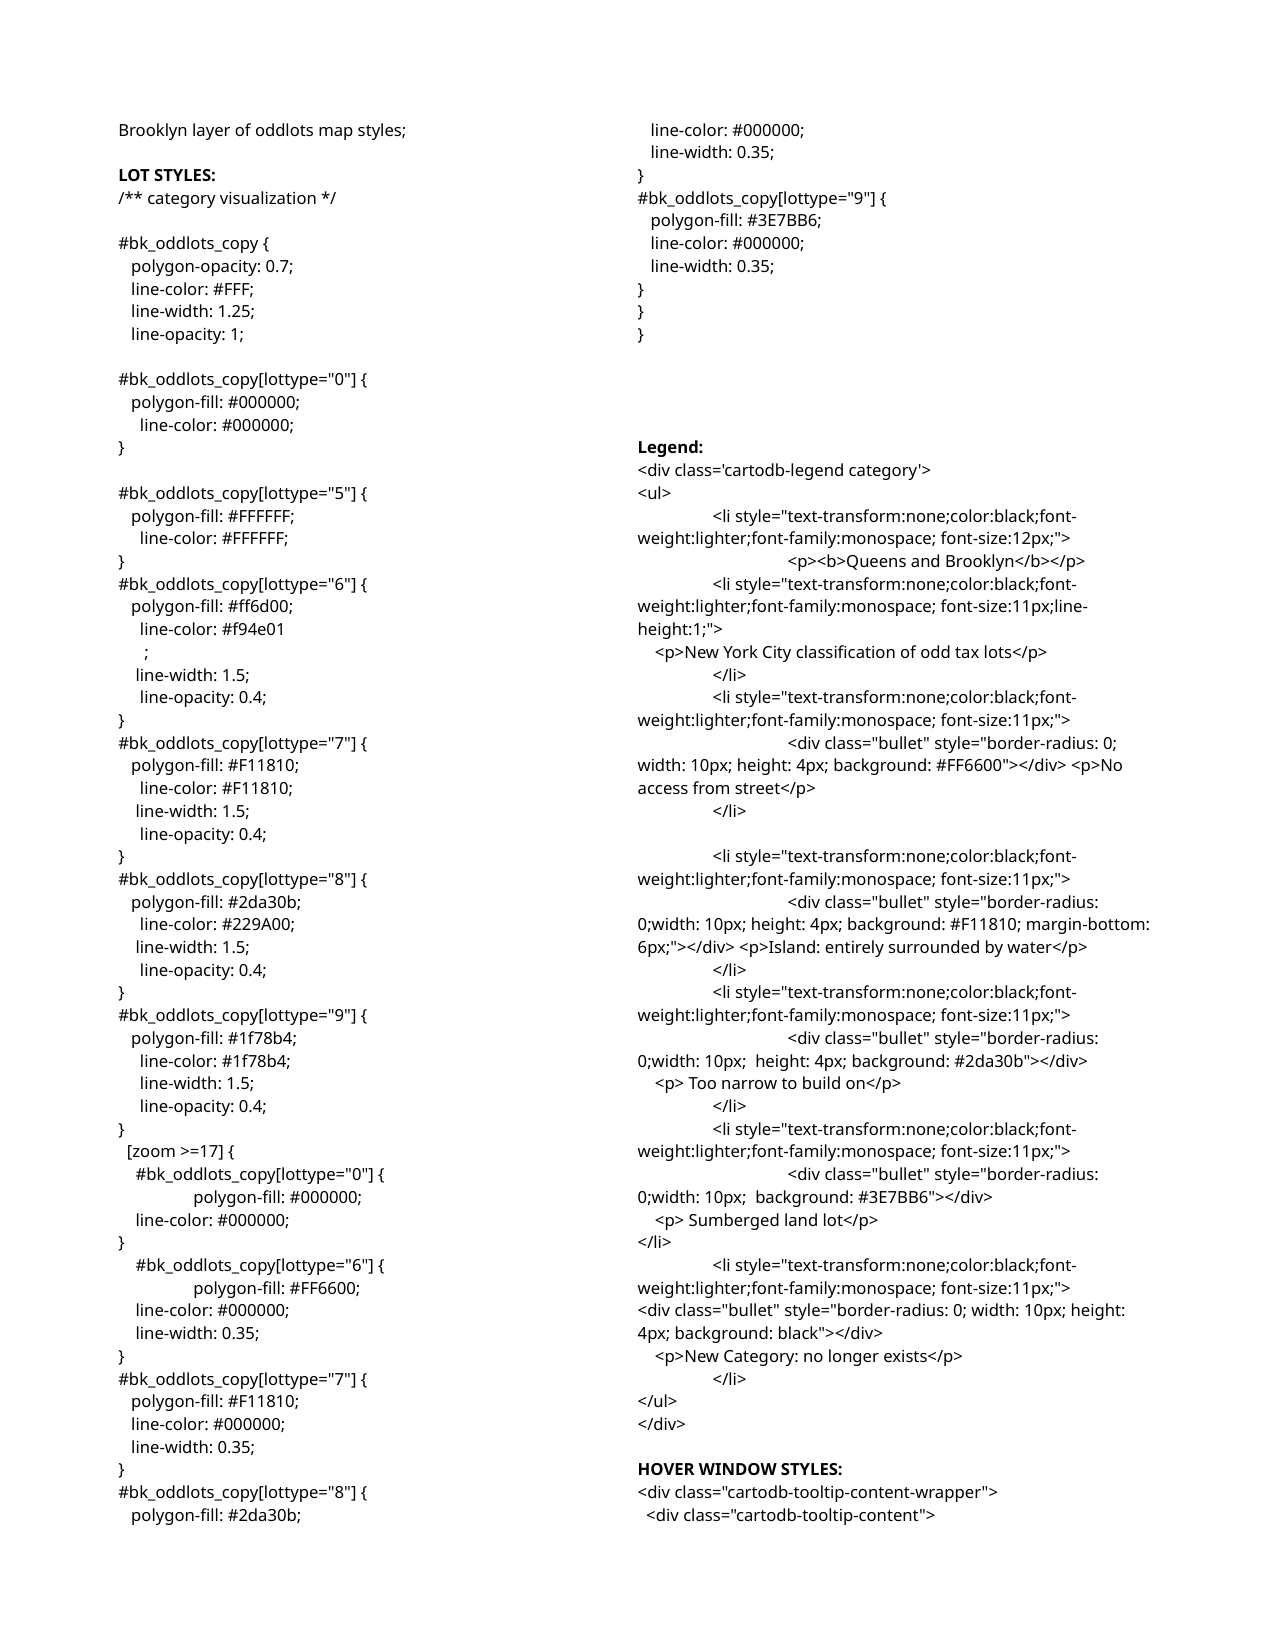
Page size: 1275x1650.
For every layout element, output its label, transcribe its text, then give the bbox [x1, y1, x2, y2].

text line-width: 0.35; [637, 141, 1157, 163]
text line-opacity: 1; [118, 322, 637, 345]
text polygon-fill: #FFFFFF; [118, 504, 637, 527]
text } [118, 1344, 637, 1367]
text #bk_oddlots_copy[lottype="9"] { [637, 186, 1157, 209]
text <li style="text-transform:none;color:black;font-weight:lighter;font-family:monospace; font-size:12px;"> [637, 504, 1157, 549]
text line-opacity: 0.4; [118, 1094, 637, 1117]
text line-color: #1f78b4; [118, 1049, 637, 1072]
text line-width: 0.35; [637, 254, 1157, 277]
text <li style="text-transform:none;color:black;font-weight:lighter;font-family:monospace; font-size:11px;"> [637, 1117, 1157, 1163]
text line-color: #000000; [118, 1412, 637, 1435]
text polygon-fill: #000000; [118, 1185, 637, 1208]
text line-color: #000000; [118, 413, 637, 436]
text <div class="cartodb-tooltip-content-wrapper"> [637, 1481, 1157, 1503]
text line-width: 1.5; [118, 799, 637, 822]
text } [637, 322, 1157, 345]
text </li> [637, 958, 1157, 981]
text line-opacity: 0.4; [118, 686, 637, 708]
text polygon-fill: #ff6d00; [118, 595, 637, 618]
text <p> Sumberged land lot</p> [637, 1208, 1157, 1231]
text Brooklyn layer of oddlots map styles; [118, 118, 637, 141]
text } [118, 436, 637, 459]
text line-width: 1.25; [118, 300, 637, 322]
text </li> [637, 1231, 1157, 1253]
text line-width: 1.5; [118, 936, 637, 958]
text <p>New Category: no longer exists</p> [637, 1344, 1157, 1367]
text #bk_oddlots_copy[lottype="0"] { [118, 1163, 637, 1185]
text #bk_oddlots_copy[lottype="6"] { [118, 572, 637, 595]
text Legend: [637, 436, 1157, 459]
text line-color: #000000; [118, 1299, 637, 1322]
text line-opacity: 0.4; [118, 958, 637, 981]
text line-color: #229A00; [118, 913, 637, 936]
text <ul> [637, 481, 1157, 504]
text line-width: 1.5; [118, 663, 637, 686]
text [zoom >=17] { [118, 1140, 637, 1163]
text </li> [637, 799, 1157, 822]
text <p>New York City classification of odd tax lots</p> [637, 640, 1157, 663]
text line-color: #000000; [637, 232, 1157, 254]
text line-color: #FFF; [118, 277, 637, 300]
text <div class='cartodb-legend category'> [637, 459, 1157, 481]
text #bk_oddlots_copy { [118, 232, 637, 254]
text } [118, 845, 637, 867]
text polygon-fill: #000000; [118, 391, 637, 413]
text polygon-fill: #1f78b4; [118, 1026, 637, 1049]
text } [637, 163, 1157, 186]
text #bk_oddlots_copy[lottype="0"] { [118, 368, 637, 391]
text #bk_oddlots_copy[lottype="9"] { [118, 1004, 637, 1026]
text line-width: 0.35; [118, 1435, 637, 1458]
text #bk_oddlots_copy[lottype="8"] { [118, 1481, 637, 1503]
text <p><b>Queens and Brooklyn</b></p> [637, 549, 1157, 572]
text #bk_oddlots_copy[lottype="7"] { [118, 731, 637, 754]
text line-color: #f94e01 [118, 618, 637, 640]
text polygon-fill: #F11810; [118, 1390, 637, 1412]
text <div class="bullet" style="border-radius: 0; width: 10px; height: 4px; background: #FF6600"></div> <p>No access from street</p> [637, 731, 1157, 799]
text line-color: #FFFFFF; [118, 527, 637, 549]
text polygon-fill: #2da30b; [118, 1503, 637, 1526]
text line-opacity: 0.4; [118, 822, 637, 845]
text line-width: 0.35; [118, 1322, 637, 1344]
text polygon-fill: #3E7BB6; [637, 209, 1157, 232]
text ; [118, 640, 637, 663]
text line-color: #000000; [118, 1208, 637, 1231]
text polygon-fill: #FF6600; [118, 1276, 637, 1299]
text </li> [637, 1367, 1157, 1390]
text <div class="bullet" style="border-radius: 0;width: 10px; height: 4px; background: #2da30b"></div> [637, 1026, 1157, 1072]
text <div class="bullet" style="border-radius: 0;width: 10px; background: #3E7BB6"></div> [637, 1163, 1157, 1208]
text <li style="text-transform:none;color:black;font-weight:lighter;font-family:monospace; font-size:11px;"> [637, 1253, 1157, 1299]
text <li style="text-transform:none;color:black;font-weight:lighter;font-family:monospace; font-size:11px;"> [637, 845, 1157, 890]
text line-color: #F11810; [118, 777, 637, 799]
text </li> [637, 663, 1157, 686]
text line-color: #000000; [637, 118, 1157, 141]
text line-width: 1.5; [118, 1072, 637, 1094]
text <div class="bullet" style="border-radius: 0;width: 10px; height: 4px; background: #F11810; margin-bottom: 6px;"></div> <p>Island: entirely surrounded by water</p> [637, 890, 1157, 958]
text </li> [637, 1094, 1157, 1117]
text HOVER WINDOW STYLES: [637, 1458, 1157, 1481]
text } [637, 277, 1157, 300]
text } [118, 708, 637, 731]
text <li style="text-transform:none;color:black;font-weight:lighter;font-family:monospace; font-size:11px;"> [637, 686, 1157, 731]
text #bk_oddlots_copy[lottype="8"] { [118, 867, 637, 890]
text } [118, 981, 637, 1004]
text <li style="text-transform:none;color:black;font-weight:lighter;font-family:monospace; font-size:11px;line-height:1;"> [637, 572, 1157, 640]
text polygon-opacity: 0.7; [118, 254, 637, 277]
text <div class="cartodb-tooltip-content"> [637, 1503, 1157, 1526]
text } [118, 549, 637, 572]
text LOT STYLES: [118, 163, 637, 186]
text #bk_oddlots_copy[lottype="7"] { [118, 1367, 637, 1390]
text <p> Too narrow to build on</p> [637, 1072, 1157, 1094]
text <div class="bullet" style="border-radius: 0; width: 10px; height: 4px; background: black"></div> [637, 1299, 1157, 1344]
text } [637, 300, 1157, 322]
text </div> [637, 1412, 1157, 1435]
text polygon-fill: #2da30b; [118, 890, 637, 913]
text #bk_oddlots_copy[lottype="5"] { [118, 481, 637, 504]
text } [118, 1117, 637, 1140]
text <li style="text-transform:none;color:black;font-weight:lighter;font-family:monospace; font-size:11px;"> [637, 981, 1157, 1026]
text } [118, 1458, 637, 1481]
text polygon-fill: #F11810; [118, 754, 637, 777]
text /** category visualization */ [118, 186, 637, 209]
text </ul> [637, 1390, 1157, 1412]
text } [118, 1231, 637, 1253]
text #bk_oddlots_copy[lottype="6"] { [118, 1253, 637, 1276]
